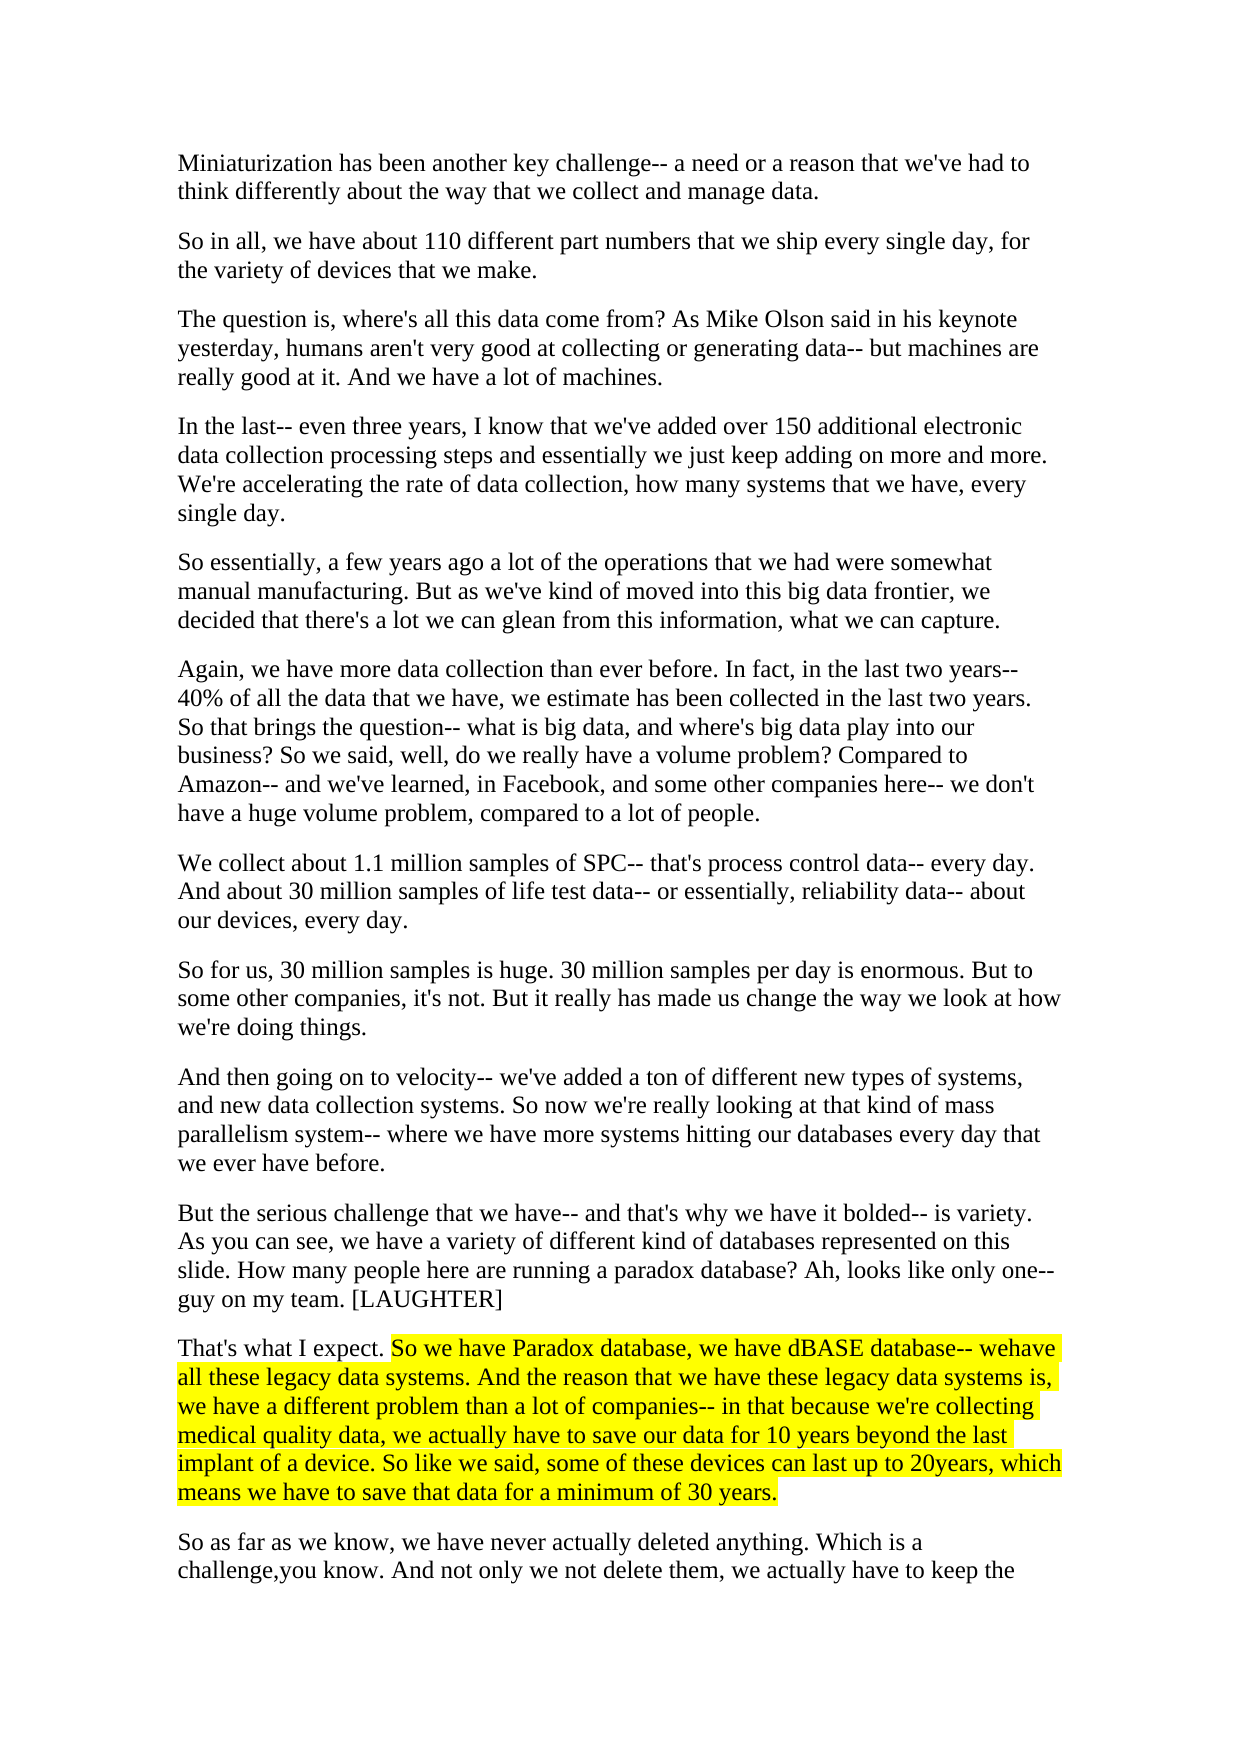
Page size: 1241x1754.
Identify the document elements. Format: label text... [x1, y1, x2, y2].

text So essentially, a few years ago a lot of the operations that we had were somewhat manual manufacturing. But as we've kind of moved into this big data frontier, we decided that there's a lot we can glean from this information, what we can capture. [177, 547, 1063, 633]
text And then going on to velocity-- we've added a ton of different new types of systems, and new data collection systems. So now we're really looking at that kind of mass parallelism system-- where we have more systems hitting our databases every day that we ever have before. [177, 1062, 1063, 1177]
text Again, we have more data collection than ever before. In fact, in the last two years--40% of all the data that we have, we estimate has been collected in the last two years. So that brings the question-- what is big data, and where's big data play into our business? So we said, well, do we really have a volume problem? Compared to Amazon-- and we've learned, in Facebook, and some other companies here-- we don't have a huge volume problem, compared to a lot of people. [177, 654, 1063, 827]
text Miniaturization has been another key challenge-- a need or a reason that we've had to think differently about the way that we collect and manage data. [177, 148, 1063, 205]
text In the last-- even three years, I know that we've added over 150 additional electronic data collection processing steps and essentially we just keep adding on more and more. We're accelerating the rate of data collection, how many systems that we have, every single day. [177, 411, 1063, 526]
text So for us, 30 million samples is huge. 30 million samples per day is enormous. But to some other companies, it's not. But it really has made us change the way we look at how we're doing things. [177, 955, 1063, 1041]
text So as far as we know, we have never actually deleted anything. Which is a challenge,you know. And not only we not delete them, we actually have to keep the [177, 1527, 1063, 1584]
text But the serious challenge that we have-- and that's why we have it bolded-- is variety. As you can see, we have a variety of different kind of databases represented on this slide. How many people here are running a paradox database? Ah, looks like only one-- guy on my team. [LAUGHTER] [177, 1198, 1063, 1313]
text That's what I expect. So we have Paradox database, we have dBASE database-- wehave all these legacy data systems. And the reason that we have these legacy data systems is, we have a different problem than a lot of companies-- in that because we're collecting medical quality data, we actually have to save our data for 10 years beyond the last implant of a device. So like we said, some of these devices can last up to 20years, which means we have to save that data for a minimum of 30 years. [177, 1333, 1063, 1506]
text The question is, where's all this data come from? As Mike Olson said in his keynote yesterday, humans aren't very good at collecting or generating data-- but machines are really good at it. And we have a lot of machines. [177, 304, 1063, 391]
text So in all, we have about 110 different part numbers that we ship every single day, for the variety of devices that we make. [177, 226, 1063, 283]
text We collect about 1.1 million samples of SPC-- that's process control data-- every day. And about 30 million samples of life test data-- or essentially, reliability data-- about our devices, every day. [177, 848, 1063, 934]
